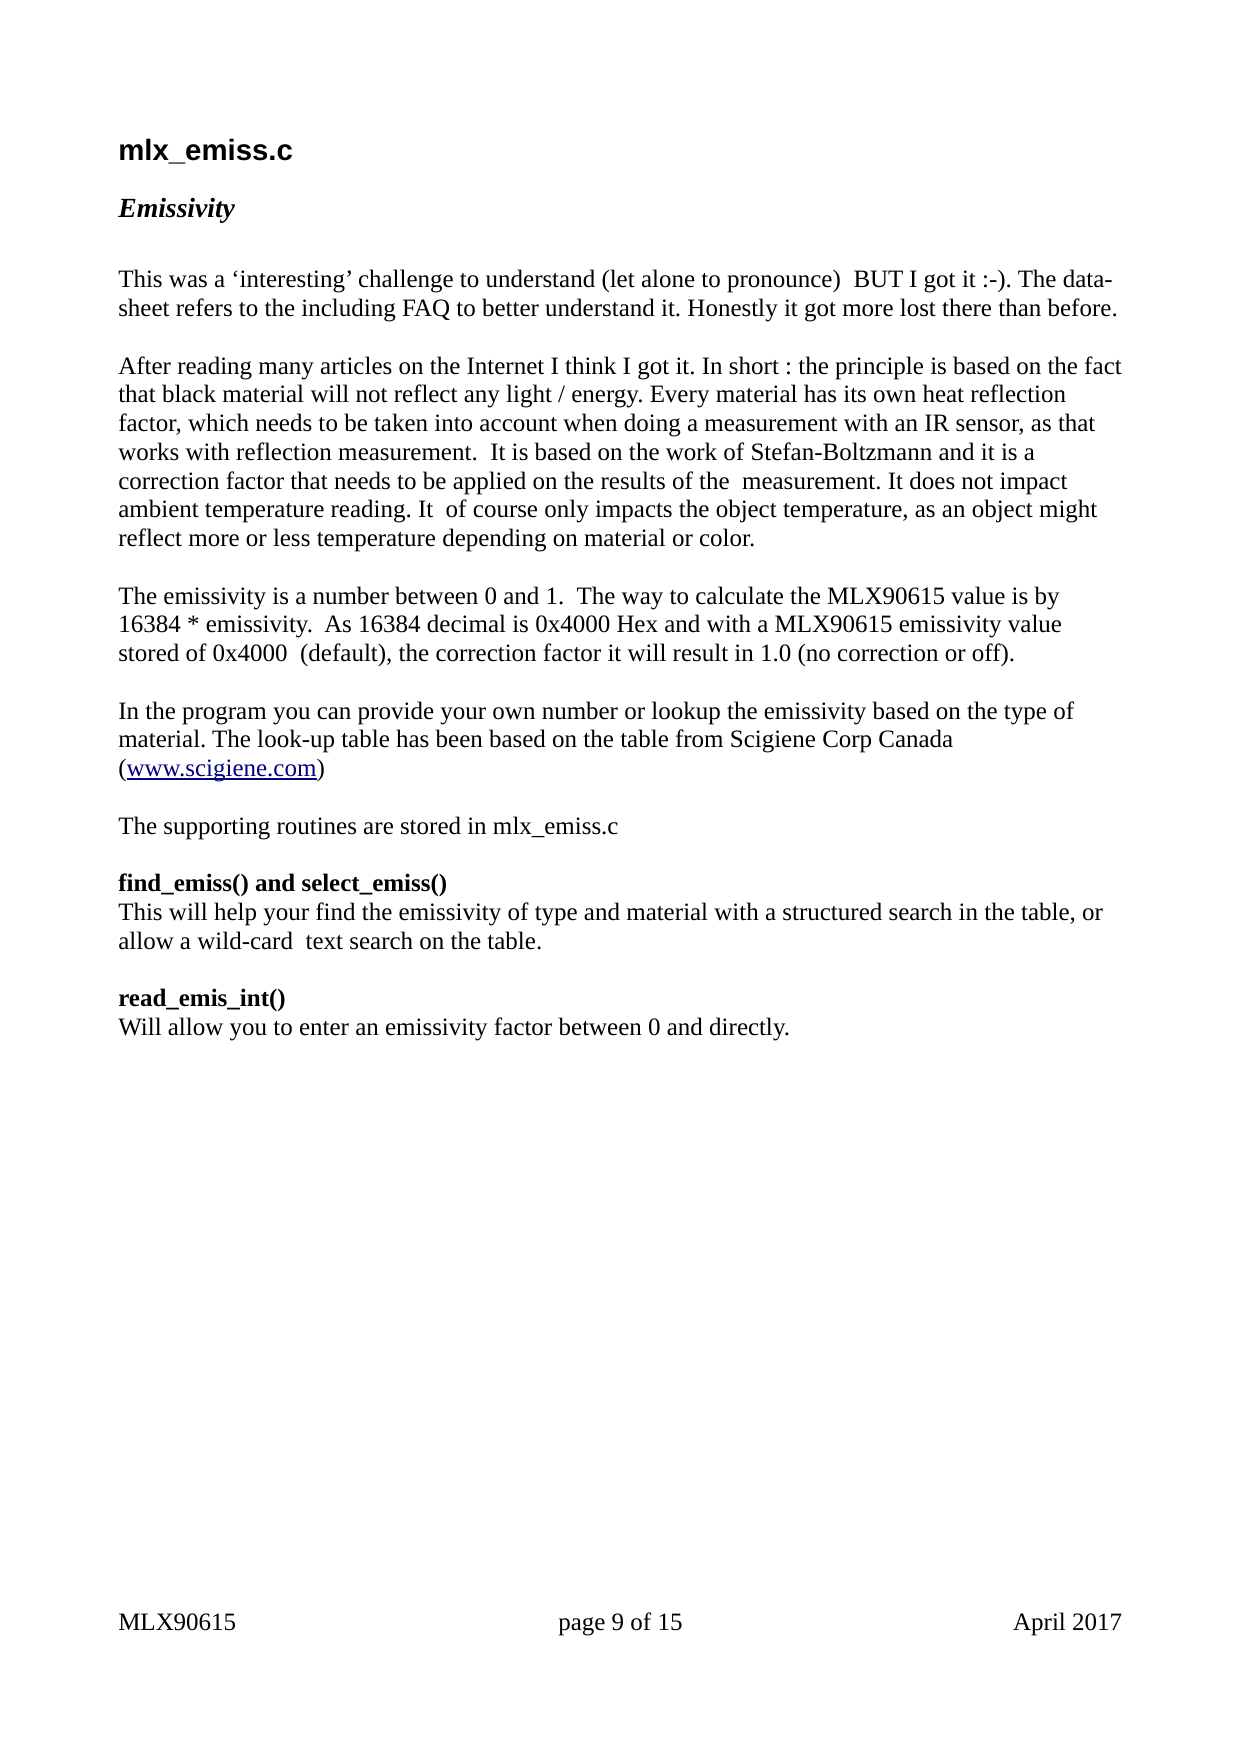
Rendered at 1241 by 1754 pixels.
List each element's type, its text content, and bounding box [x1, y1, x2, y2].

text After reading many articles on the Internet I think I got it. In short : the principle is based on the fact that black material will not reflect any light / energy. Every material has its own heat reflection factor, which needs to be taken into account when doing a measurement with an IR sensor, as that works with reflection measurement. It is based on the work of Stefan-Boltzmann and it is a correction factor that needs to be applied on the results of the measurement. It does not impact ambient temperature reading. It of course only impacts the object temperature, as an object might reflect more or less temperature depending on material or color. [118, 351, 1122, 552]
text In the program you can provide your own number or lookup the emissivity based on the type of material. The look-up table has been based on the table from Scigiene Corp Canada (www.scigiene.com) [118, 696, 1122, 782]
text The emissivity is a number between 0 and 1. The way to calculate the MLX90615 value is by 16384 * emissivity. As 16384 decimal is 0x4000 Hex and with a MLX90615 emissivity value stored of 0x4000 (default), the correction factor it will result in 1.0 (no correction or off). [118, 581, 1122, 667]
subtitle Emissivity [118, 191, 1122, 223]
text The supporting routines are stored in mlx_emiss.c [118, 811, 1122, 839]
text read_emis_int() [118, 983, 1122, 1012]
text This was a ‘interesting’ challenge to understand (let alone to pronounce) BUT I got it :-). The data-sheet refers to the including FAQ to better understand it. Honestly it got more lost there than before. [118, 264, 1122, 322]
text Will allow you to enter an emissivity factor between 0 and directly. [118, 1012, 1122, 1041]
text find_emiss() and select_emiss() [118, 868, 1122, 897]
text This will help your find the emissivity of type and material with a structured search in the table, or allow a wild-card text search on the table. [118, 897, 1122, 954]
subtitle mlx_emiss.c [118, 133, 1122, 166]
